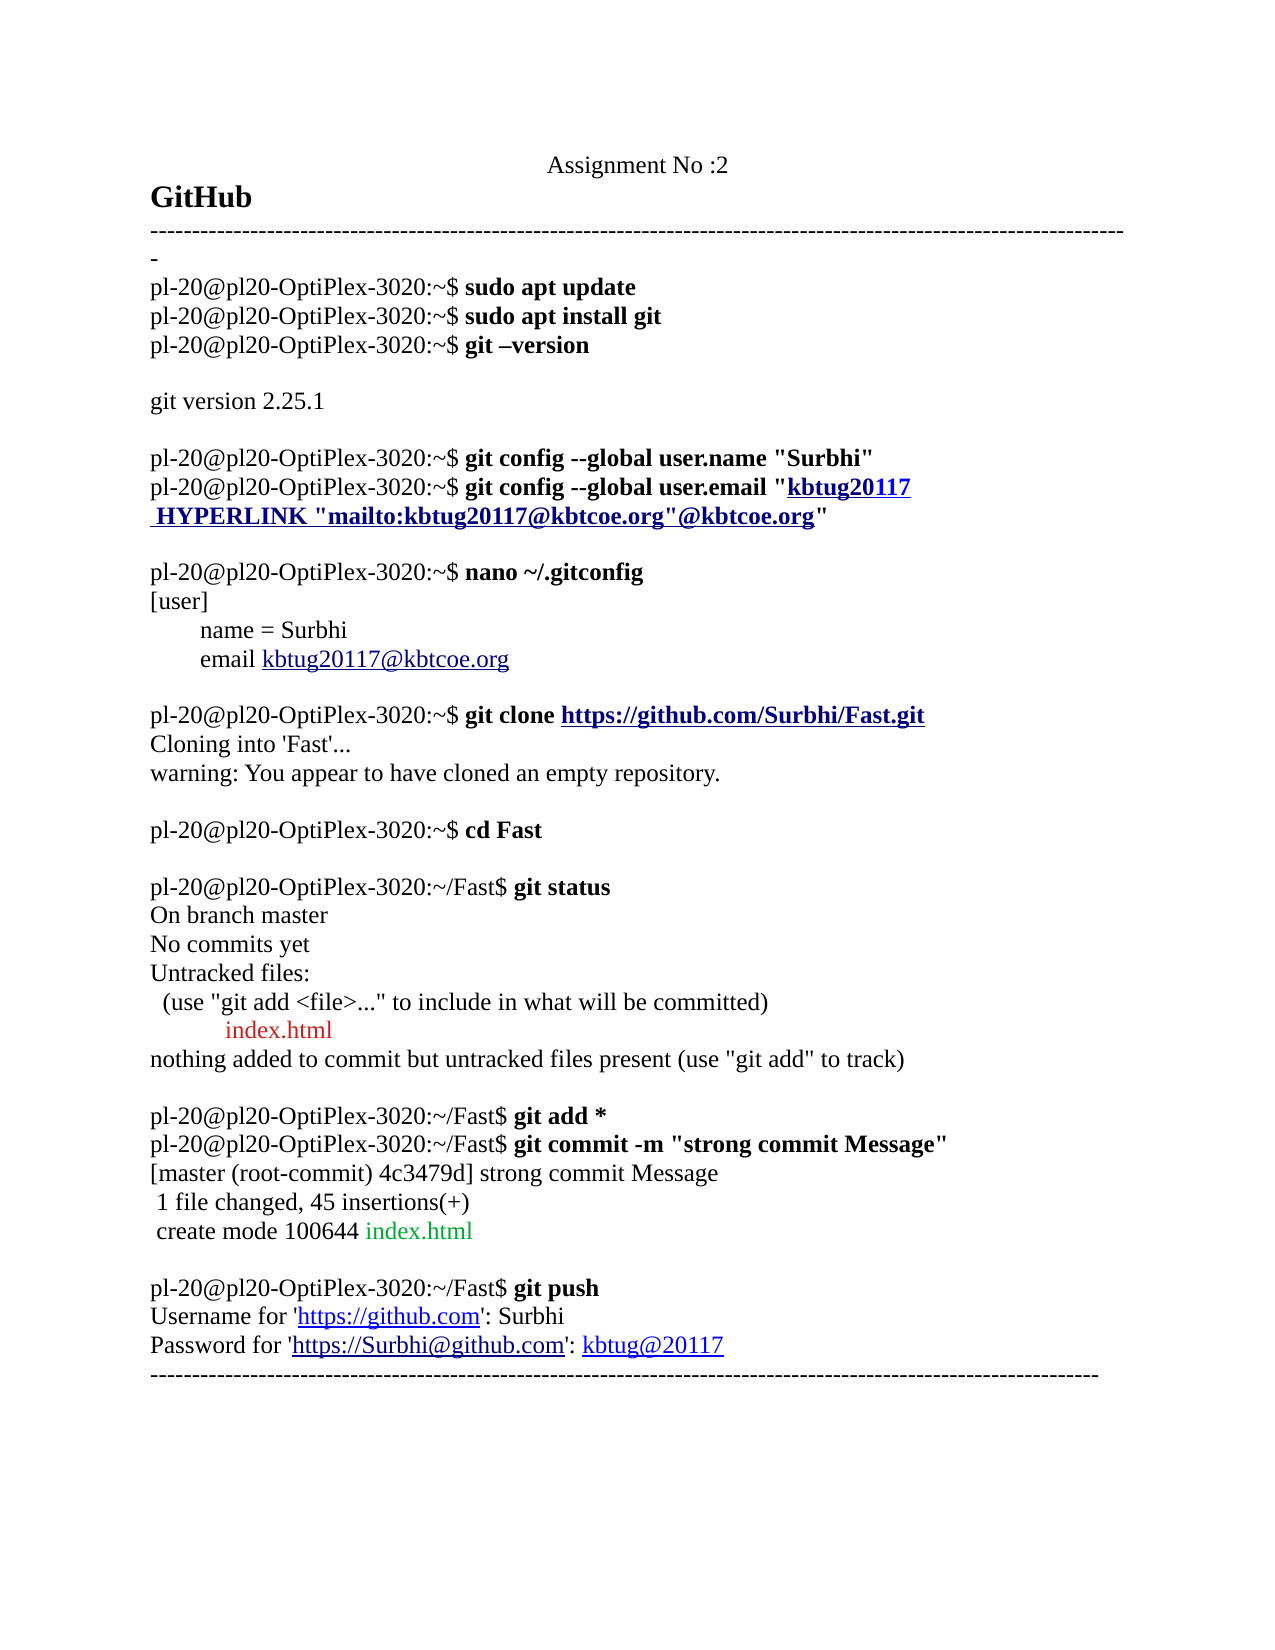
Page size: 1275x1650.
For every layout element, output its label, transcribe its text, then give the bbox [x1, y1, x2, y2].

text No commits yet [150, 929, 1125, 958]
text create mode 100644 index.html [150, 1216, 1125, 1244]
text ------------------------------------------------------------------------------------------------------------------ [150, 1359, 1125, 1388]
text Username for 'https://github.com': Surbhi [150, 1301, 1125, 1330]
text (use "git add <file>..." to include in what will be committed) [150, 987, 1125, 1015]
text pl-20@pl20-OptiPlex-3020:~$ git config --global user.name "Surbhi" [150, 443, 1125, 472]
text warning: You appear to have cloned an empty repository. [150, 758, 1125, 787]
text On branch master [150, 900, 1125, 929]
text Assignment No :2 [150, 150, 1125, 179]
text GitHub [150, 179, 1125, 215]
text pl-20@pl20-OptiPlex-3020:~/Fast$ git add * [150, 1101, 1125, 1129]
text nothing added to commit but untracked files present (use "git add" to track) [150, 1044, 1125, 1073]
text [user] [150, 586, 1125, 615]
text pl-20@pl20-OptiPlex-3020:~$ sudo apt install git [150, 301, 1125, 330]
text name = Surbhi [150, 615, 1125, 644]
text git version 2.25.1 [150, 386, 1125, 415]
text pl-20@pl20-OptiPlex-3020:~/Fast$ git push [150, 1273, 1125, 1301]
text HYPERLINK "mailto:kbtug20117@kbtcoe.org"@kbtcoe.org" [150, 501, 1125, 529]
text pl-20@pl20-OptiPlex-3020:~/Fast$ git status [150, 872, 1125, 900]
text [master (root-commit) 4c3479d] strong commit Message [150, 1158, 1125, 1187]
text pl-20@pl20-OptiPlex-3020:~$ git config --global user.email "kbtug20117 [150, 472, 1125, 501]
text pl-20@pl20-OptiPlex-3020:~$ git clone https://github.com/Surbhi/Fast.git [150, 701, 1125, 729]
text index.html [150, 1015, 1125, 1044]
text email kbtug20117@kbtcoe.org [150, 644, 1125, 672]
text ---------------------------------------------------------------------------------------------------------------------- [150, 215, 1125, 272]
text Password for 'https://Surbhi@github.com': kbtug@20117 [150, 1330, 1125, 1359]
text pl-20@pl20-OptiPlex-3020:~$ sudo apt update [150, 272, 1125, 301]
text 1 file changed, 45 insertions(+) [150, 1187, 1125, 1216]
text pl-20@pl20-OptiPlex-3020:~$ nano ~/.gitconfig [150, 557, 1125, 586]
text pl-20@pl20-OptiPlex-3020:~/Fast$ git commit -m "strong commit Message" [150, 1129, 1125, 1158]
text Untracked files: [150, 958, 1125, 987]
text pl-20@pl20-OptiPlex-3020:~$ cd Fast [150, 815, 1125, 843]
text pl-20@pl20-OptiPlex-3020:~$ git –version [150, 330, 1125, 358]
text Cloning into 'Fast'... [150, 729, 1125, 758]
